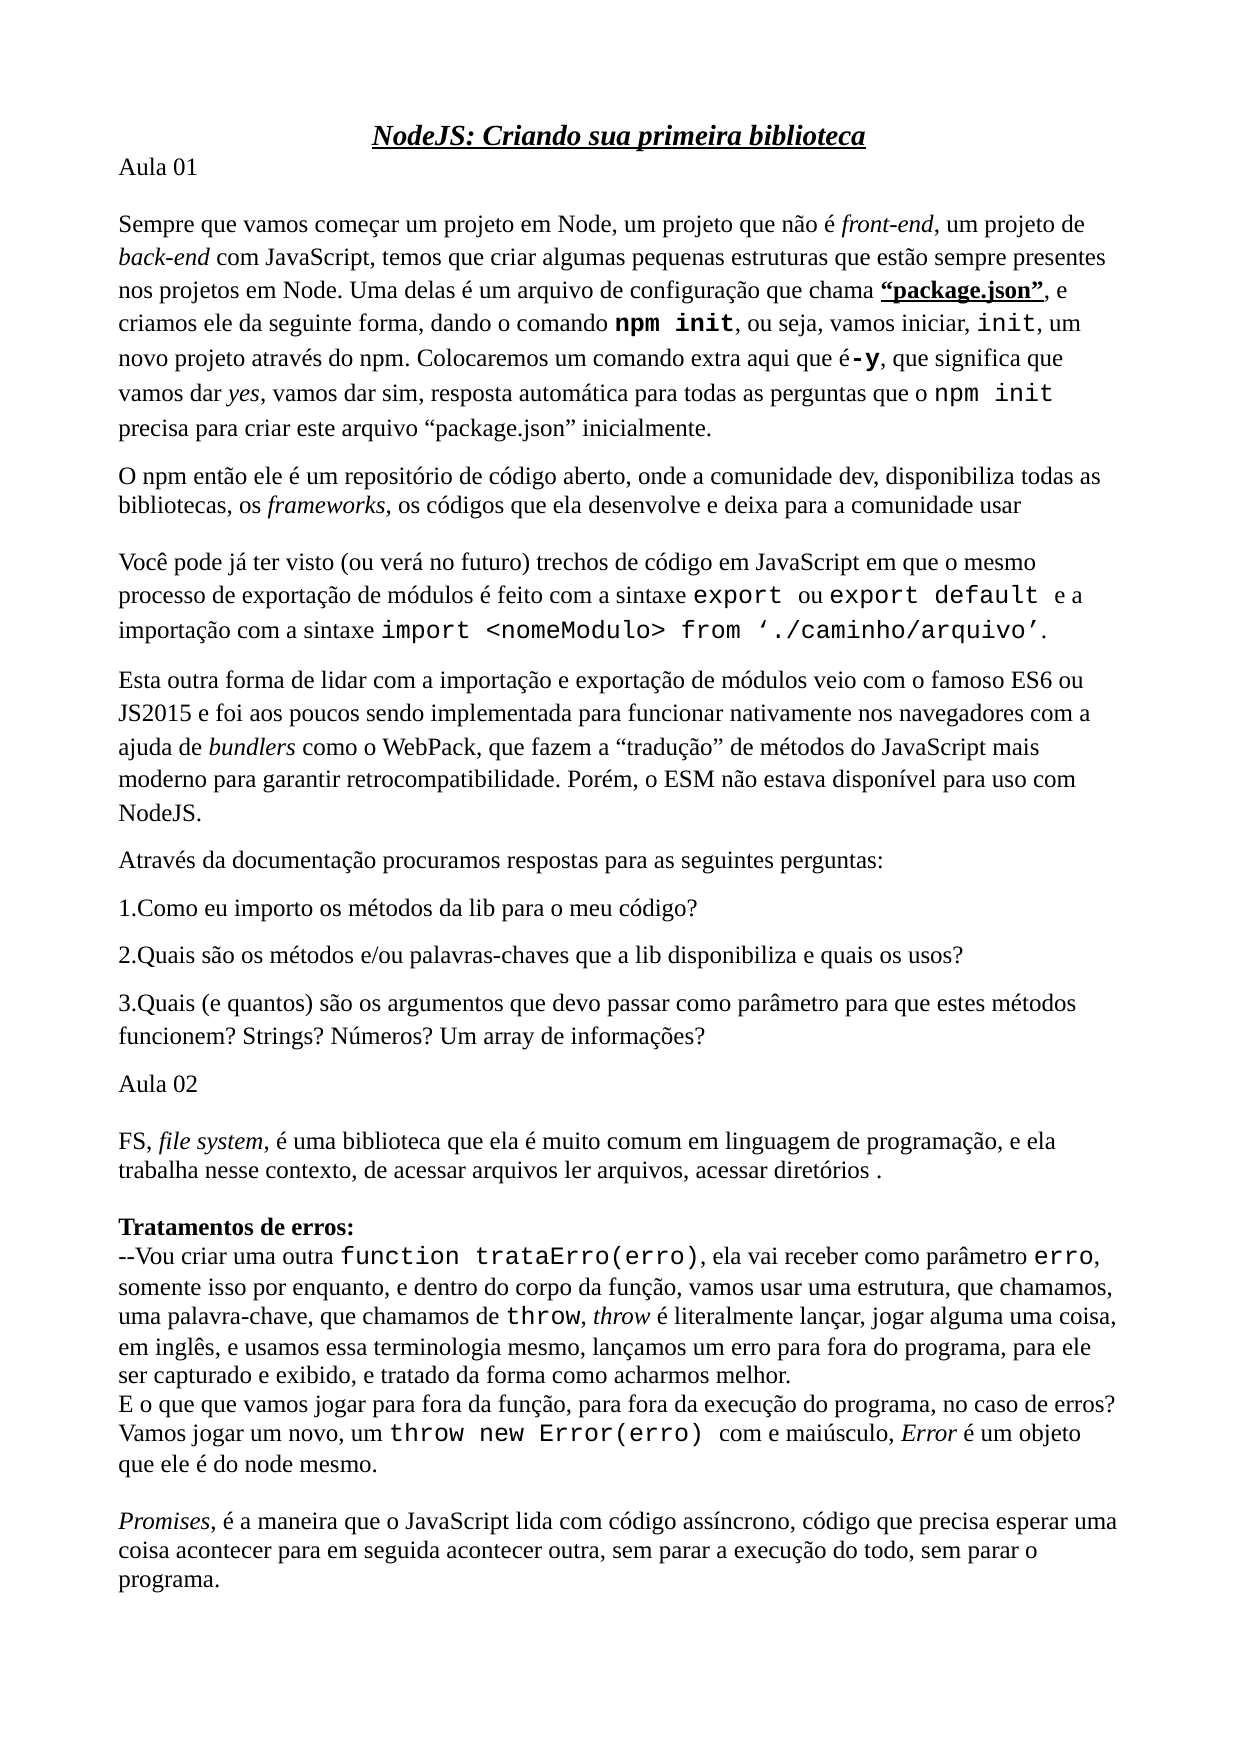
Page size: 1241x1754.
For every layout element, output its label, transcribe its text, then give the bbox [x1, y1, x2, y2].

text Promises, é a maneira que o JavaScript lida com código assíncrono, código que precisa esperar uma coisa acontecer para em seguida acontecer outra, sem parar a execução do todo, sem parar o programa. [118, 1506, 1122, 1592]
list Como eu importo os métodos da lib para o meu código? [118, 893, 1122, 922]
text Aula 02 [118, 1069, 1122, 1097]
text Esta outra forma de lidar com a importação e exportação de módulos veio com o famoso ES6 ou JS2015 e foi aos poucos sendo implementada para funcionar nativamente nos navegadores com a ajuda de bundlers como o WebPack, que fazem a “tradução” de métodos do JavaScript mais moderno para garantir retrocompatibilidade. Porém, o ESM não estava disponível para uso com NodeJS. [118, 666, 1122, 826]
text FS, file system, é uma biblioteca que ela é muito comum em linguagem de programação, e ela trabalha nesse contexto, de acessar arquivos ler arquivos, acessar diretórios . [118, 1126, 1122, 1184]
text Sempre que vamos começar um projeto em Node, um projeto que não é front-end, um projeto de back-end com JavaScript, temos que criar algumas pequenas estruturas que estão sempre presentes nos projetos em Node. Uma delas é um arquivo de configuração que chama “package.json”, e criamos ele da seguinte forma, dando o comando npm init, ou seja, vamos iniciar, init, um novo projeto através do npm. Colocaremos um comando extra aqui que é-y, que significa que vamos dar yes, vamos dar sim, resposta automática para todas as perguntas que o npm init precisa para criar este arquivo “package.json” inicialmente. [118, 209, 1122, 442]
text Através da documentação procuramos respostas para as seguintes perguntas: [118, 845, 1122, 874]
text E o que que vamos jogar para fora da função, para fora da execução do programa, no caso de erros? Vamos jogar um novo, um throw new Error(erro) com e maiúsculo, Error é um objeto que ele é do node mesmo. [118, 1389, 1122, 1477]
list Quais são os métodos e/ou palavras-chaves que a lib disponibiliza e quais os usos? [118, 940, 1122, 969]
text Aula 01 [118, 152, 1122, 180]
text NodeJS: Criando sua primeira biblioteca [118, 118, 1122, 152]
text Tratamentos de erros: [118, 1212, 1122, 1241]
text Você pode já ter visto (ou verá no futuro) trechos de código em JavaScript em que o mesmo processo de exportação de módulos é feito com a sintaxe export ou export default e a importação com a sintaxe import <nomeModulo> from ‘./caminho/arquivo’. [118, 547, 1122, 646]
text O npm então ele é um repositório de código aberto, onde a comunidade dev, disponibiliza todas as bibliotecas, os frameworks, os códigos que ela desenvolve e deixa para a comunidade usar [118, 461, 1122, 519]
list Quais (e quantos) são os argumentos que devo passar como parâmetro para que estes métodos funcionem? Strings? Números? Um array de informações? [118, 988, 1122, 1050]
text --Vou criar uma outra function trataErro(erro), ela vai receber como parâmetro erro, somente isso por enquanto, e dentro do corpo da função, vamos usar uma estrutura, que chamamos, uma palavra-chave, que chamamos de throw, throw é literalmente lançar, jogar alguma uma coisa, em inglês, e usamos essa terminologia mesmo, lançamos um erro para fora do programa, para ele ser capturado e exibido, e tratado da forma como acharmos melhor. [118, 1241, 1122, 1389]
